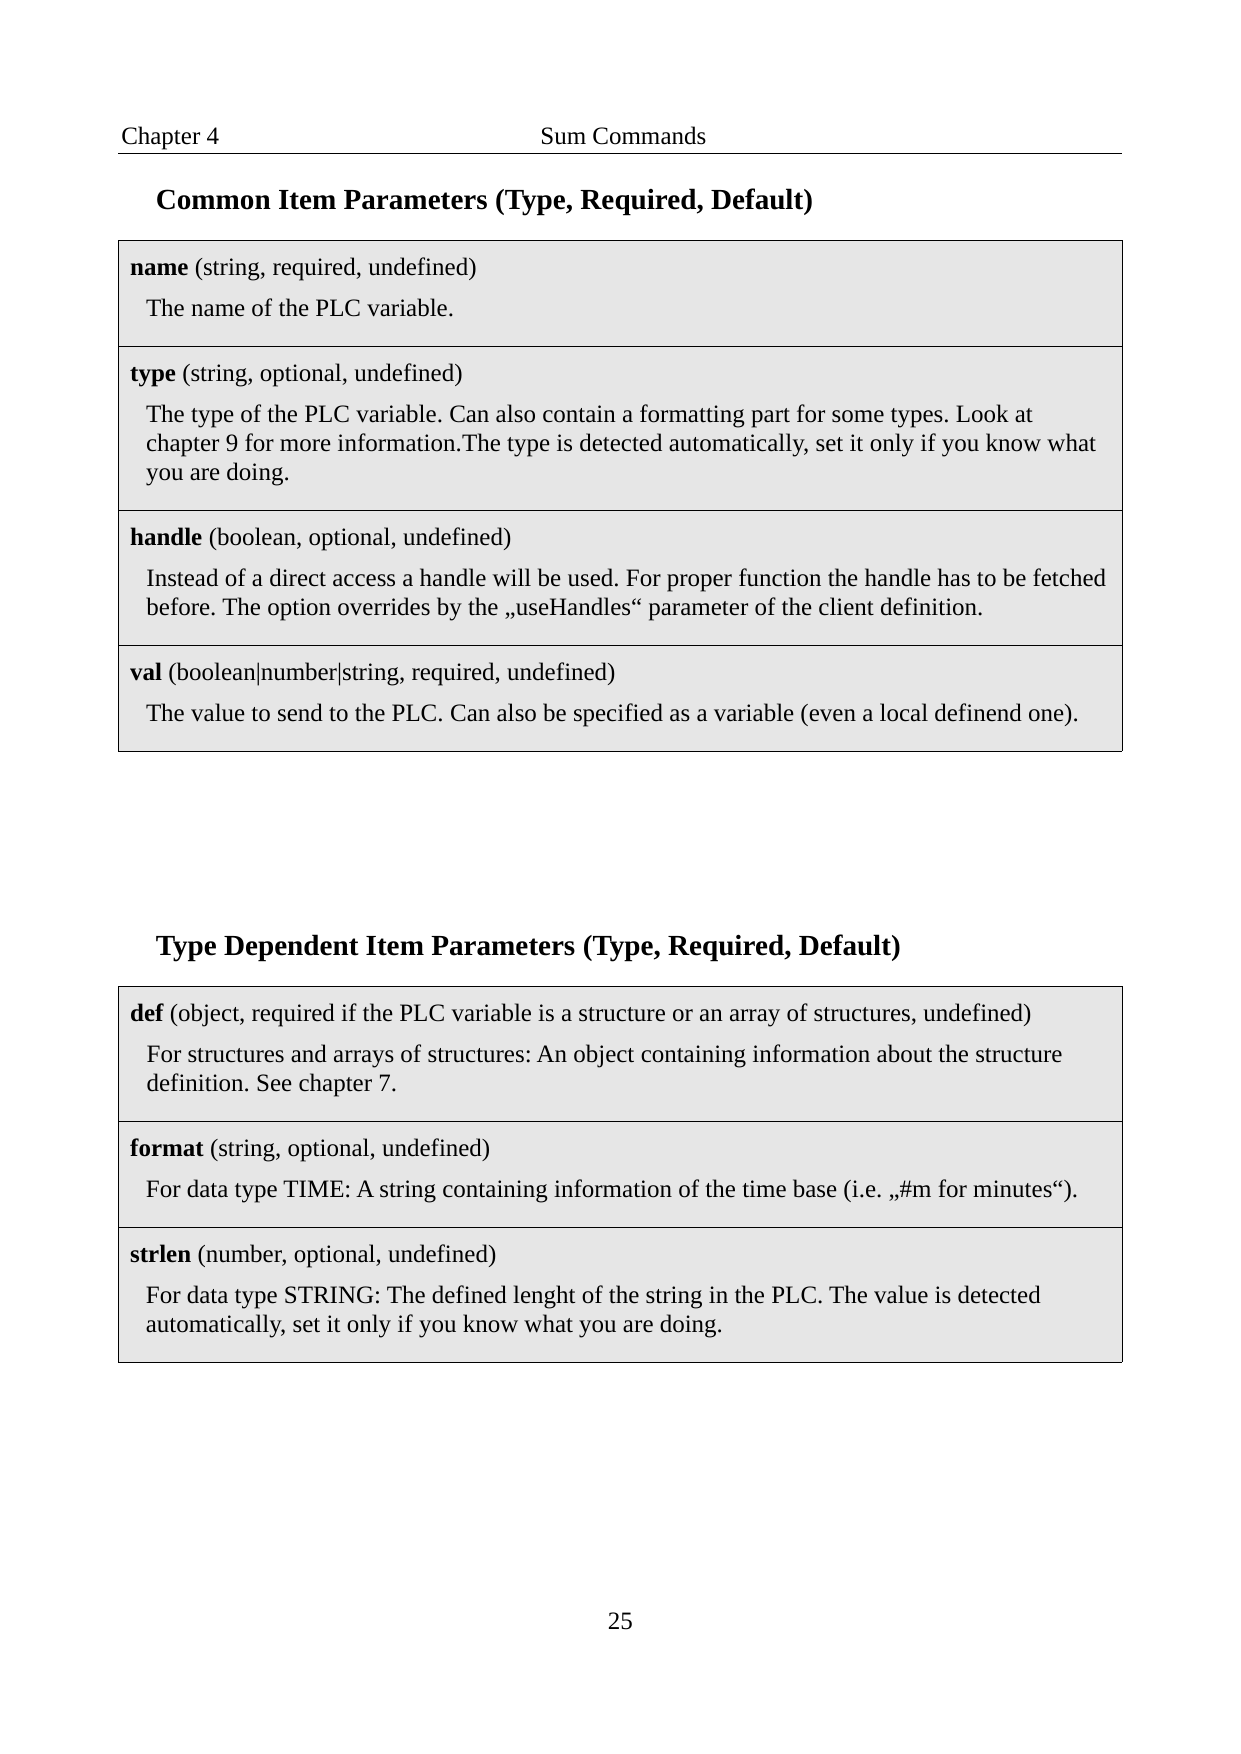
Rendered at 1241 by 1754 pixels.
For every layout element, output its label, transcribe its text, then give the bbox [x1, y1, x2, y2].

subtitle Common Item Parameters (Type, Required, Default) [156, 182, 1122, 216]
table_cell format (string, optional, undefined) For data type TIME: A string containing information of the time base (i.e. „#m for minutes“). [119, 1122, 1122, 1227]
table_cell handle (boolean, optional, undefined) Instead of a direct access a handle will be used. For proper function the handle has to be fetched before. The option overrides by the „useHandles“ parameter of the client definition. [119, 511, 1122, 645]
table_cell strlen (number, optional, undefined) For data type STRING: The defined lenght of the string in the PLC. The value is detected automatically, set it only if you know what you are doing. [119, 1228, 1122, 1362]
table_cell type (string, optional, undefined) The type of the PLC variable. Can also contain a formatting part for some types. Look at chapter 9 for more information.The type is detected automatically, set it only if you know what you are doing. [119, 347, 1122, 510]
table_cell val (boolean|number|string, required, undefined) The value to send to the PLC. Can also be specified as a variable (even a local definend one). [119, 646, 1122, 751]
subtitle Type Dependent Item Parameters (Type, Required, Default) [156, 928, 1122, 962]
table_header def (object, required if the PLC variable is a structure or an array of structures, undefined) For structures and arrays of structures: An object containing information about the structure definition. See chapter 7. [119, 987, 1122, 1121]
table_header name (string, required, undefined) The name of the PLC variable. [119, 241, 1122, 346]
